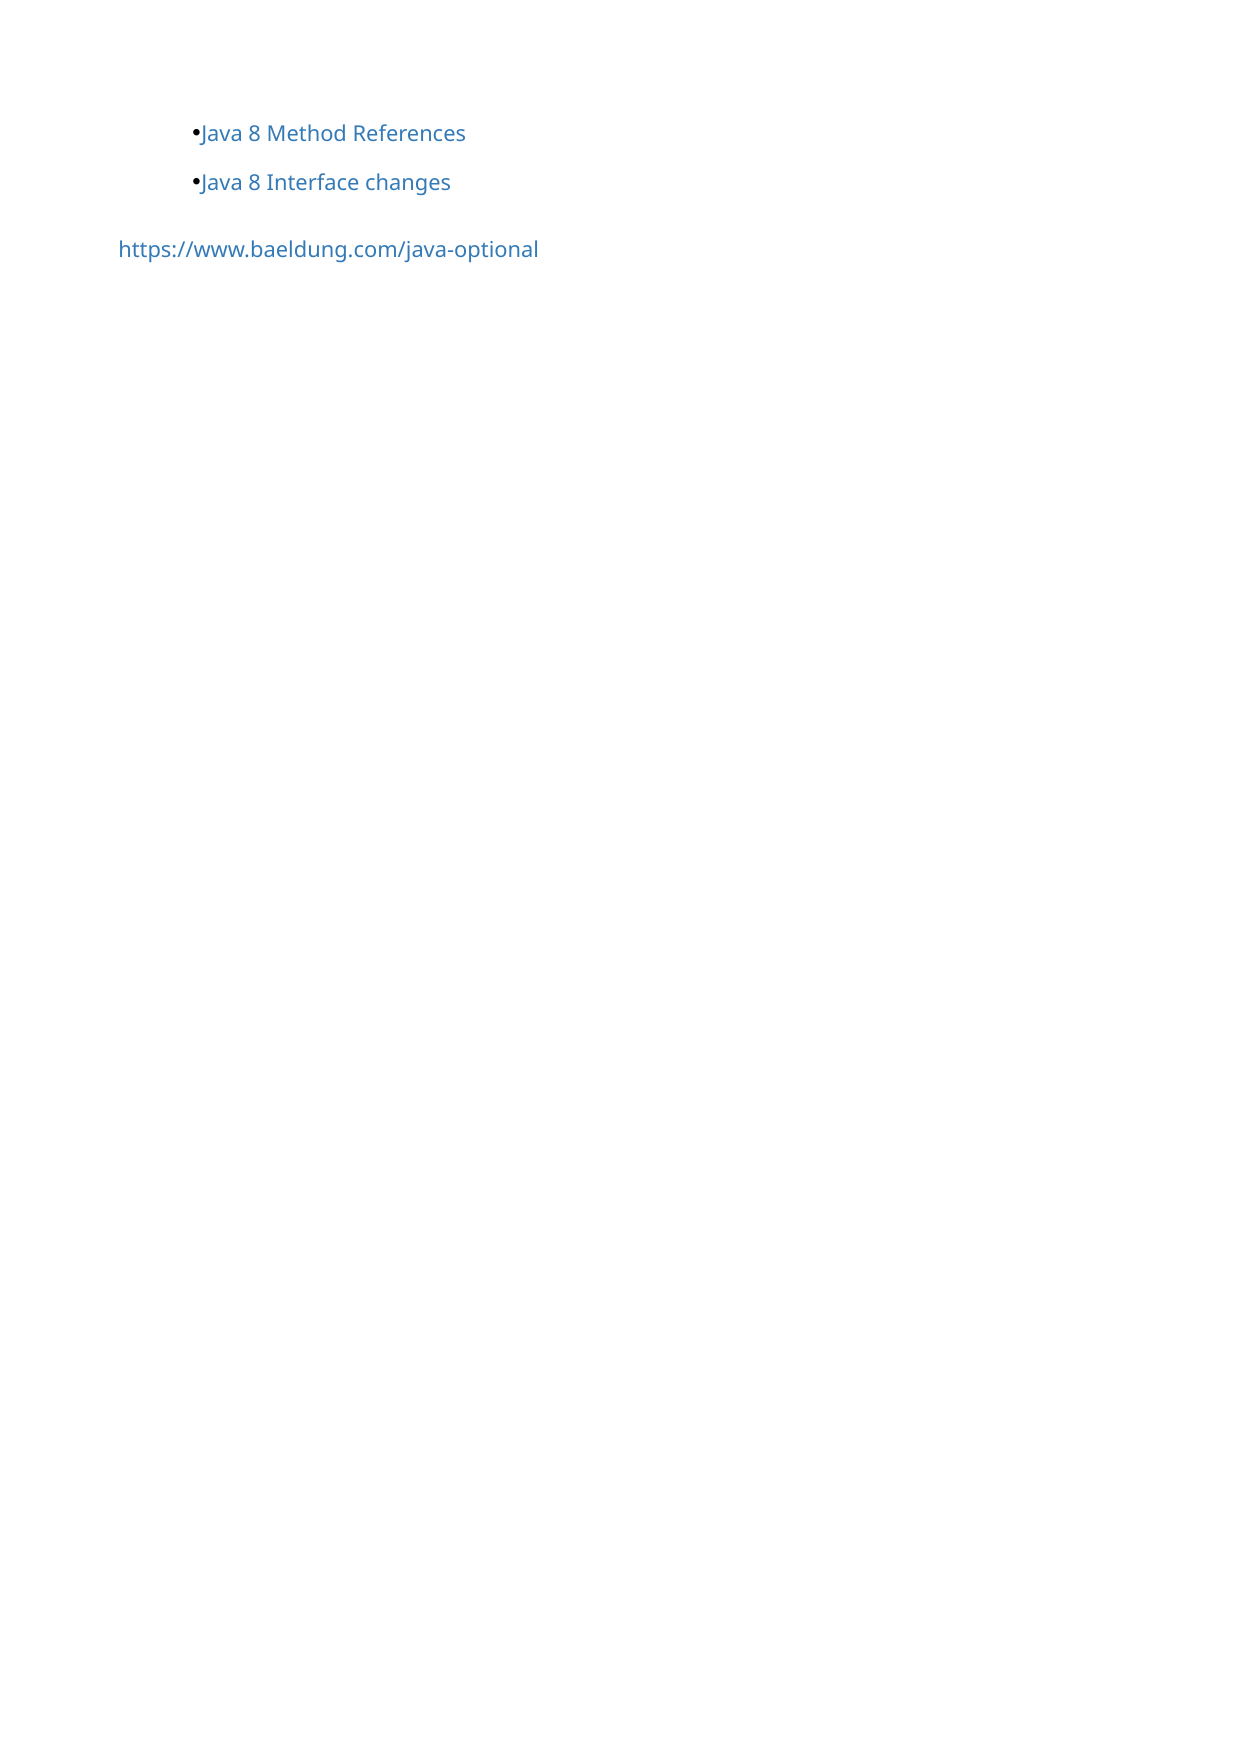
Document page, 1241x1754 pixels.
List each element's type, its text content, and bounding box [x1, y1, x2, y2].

list Java 8 Method References [118, 118, 1122, 148]
text https://www.baeldung.com/java-optional [118, 234, 1122, 264]
list Java 8 Interface changes [118, 167, 1122, 197]
